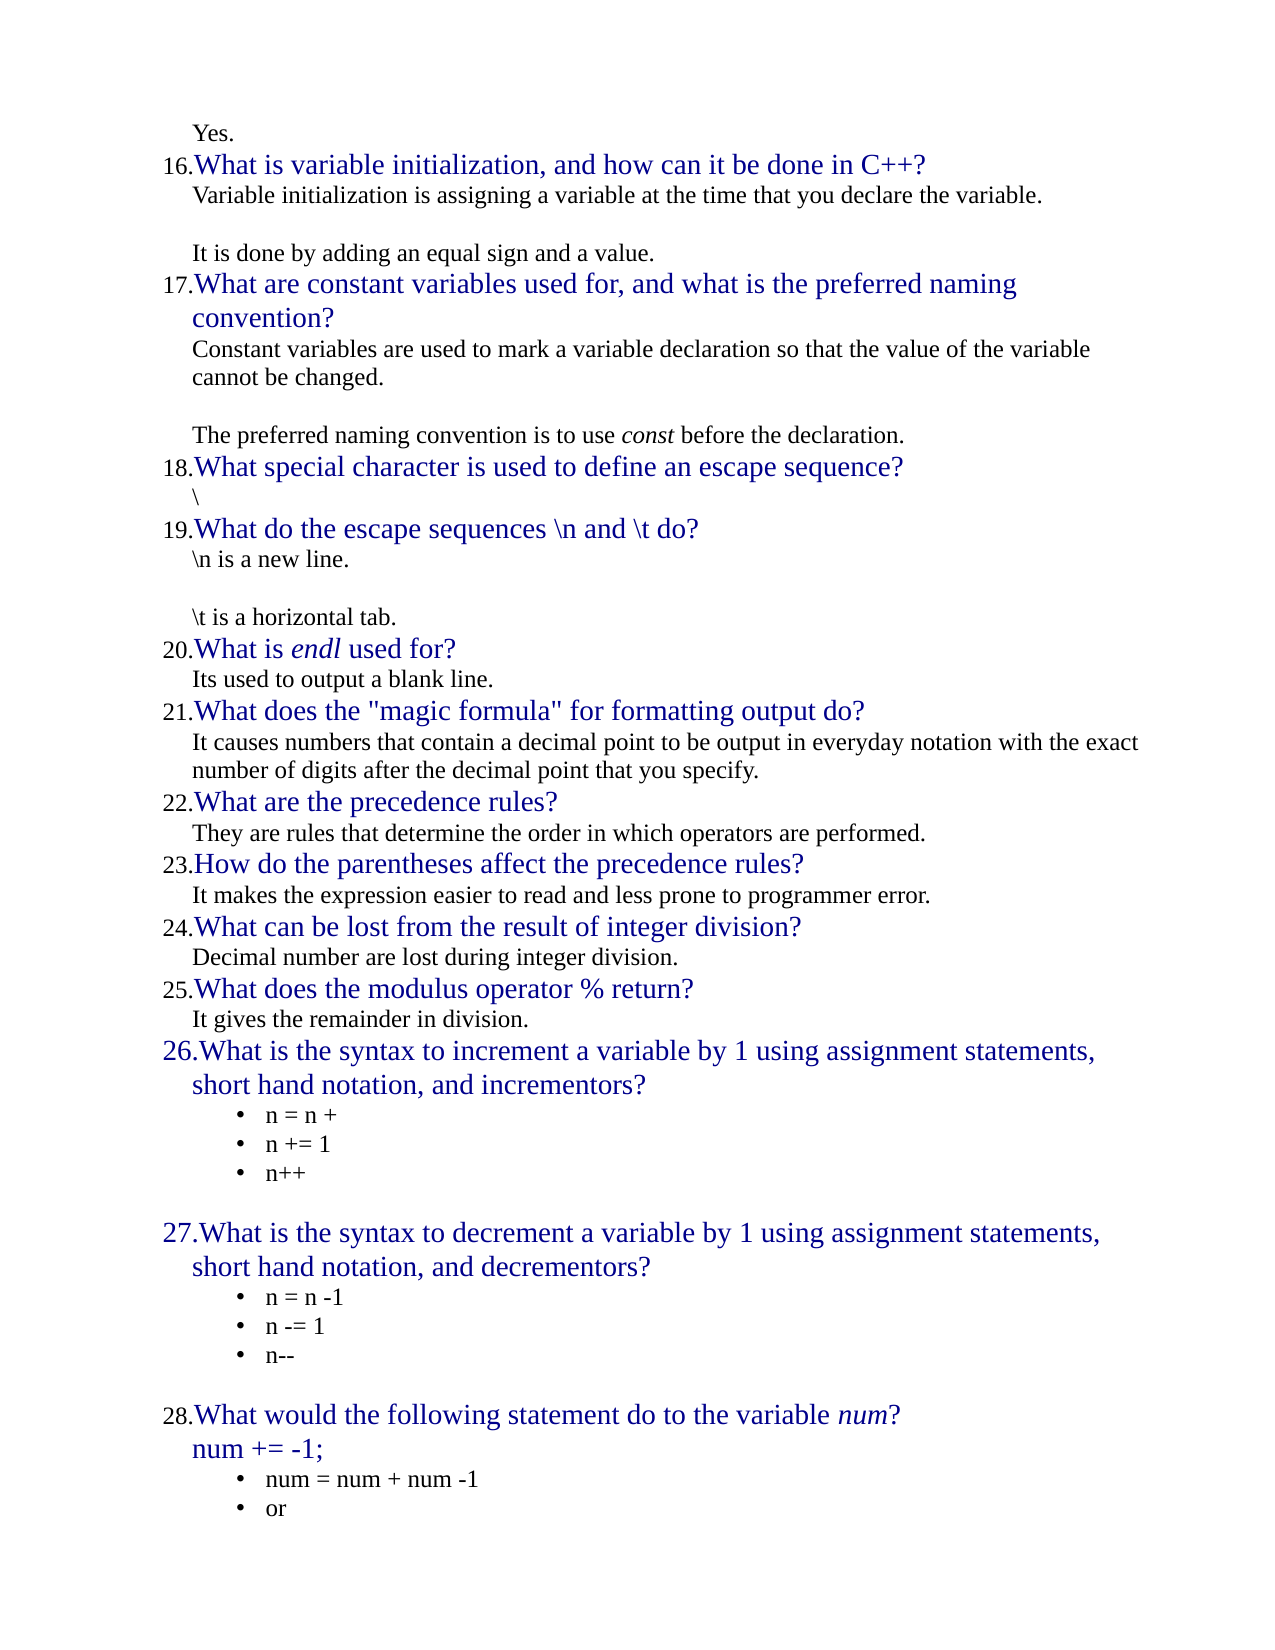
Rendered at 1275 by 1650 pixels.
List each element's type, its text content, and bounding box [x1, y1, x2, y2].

list What is endl used for? Its used to output a blank line. [162, 631, 1157, 693]
list What would the following statement do to the variable num? num += -1; [162, 1397, 1157, 1464]
list What are the precedence rules? They are rules that determine the order in which operators are performed. [162, 784, 1157, 846]
list What can be lost from the result of integer division? Decimal number are lost during integer division. [162, 909, 1157, 971]
list n-- [236, 1340, 1157, 1369]
list What do the escape sequences \n and \t do? \n is a new line. \t is a horizontal tab. [162, 511, 1157, 631]
list What does the "magic formula" for formatting output do? It causes numbers that contain a decimal point to be output in everyday notation with the exact number of digits after the decimal point that you specify. [162, 693, 1157, 784]
list n -= 1 [236, 1311, 1157, 1340]
list How do the parentheses affect the precedence rules? It makes the expression easier to read and less prone to programmer error. [162, 846, 1157, 909]
list num = num + num -1 [236, 1464, 1157, 1493]
list What are constant variables used for, and what is the preferred naming convention? Constant variables are used to mark a variable declaration so that the value of the variable cannot be changed. The preferred naming convention is to use const before the declaration. [162, 267, 1157, 449]
list or [236, 1493, 1157, 1522]
list n = n -1 [236, 1282, 1157, 1311]
list Yes. [162, 118, 1157, 147]
list What special character is used to define an escape sequence? \ [162, 449, 1157, 511]
list n++ [236, 1158, 1157, 1187]
list n += 1 [236, 1129, 1157, 1158]
list What is the syntax to increment a variable by 1 using assignment statements, short hand notation, and incrementors? [162, 1033, 1157, 1100]
list n = n + [236, 1100, 1157, 1129]
list What is variable initialization, and how can it be done in C++? Variable initialization is assigning a variable at the time that you declare the variable. It is done by adding an equal sign and a value. [162, 147, 1157, 267]
list What does the modulus operator % return? It gives the remainder in division. [162, 971, 1157, 1033]
list What is the syntax to decrement a variable by 1 using assignment statements, short hand notation, and decrementors? [162, 1215, 1157, 1282]
